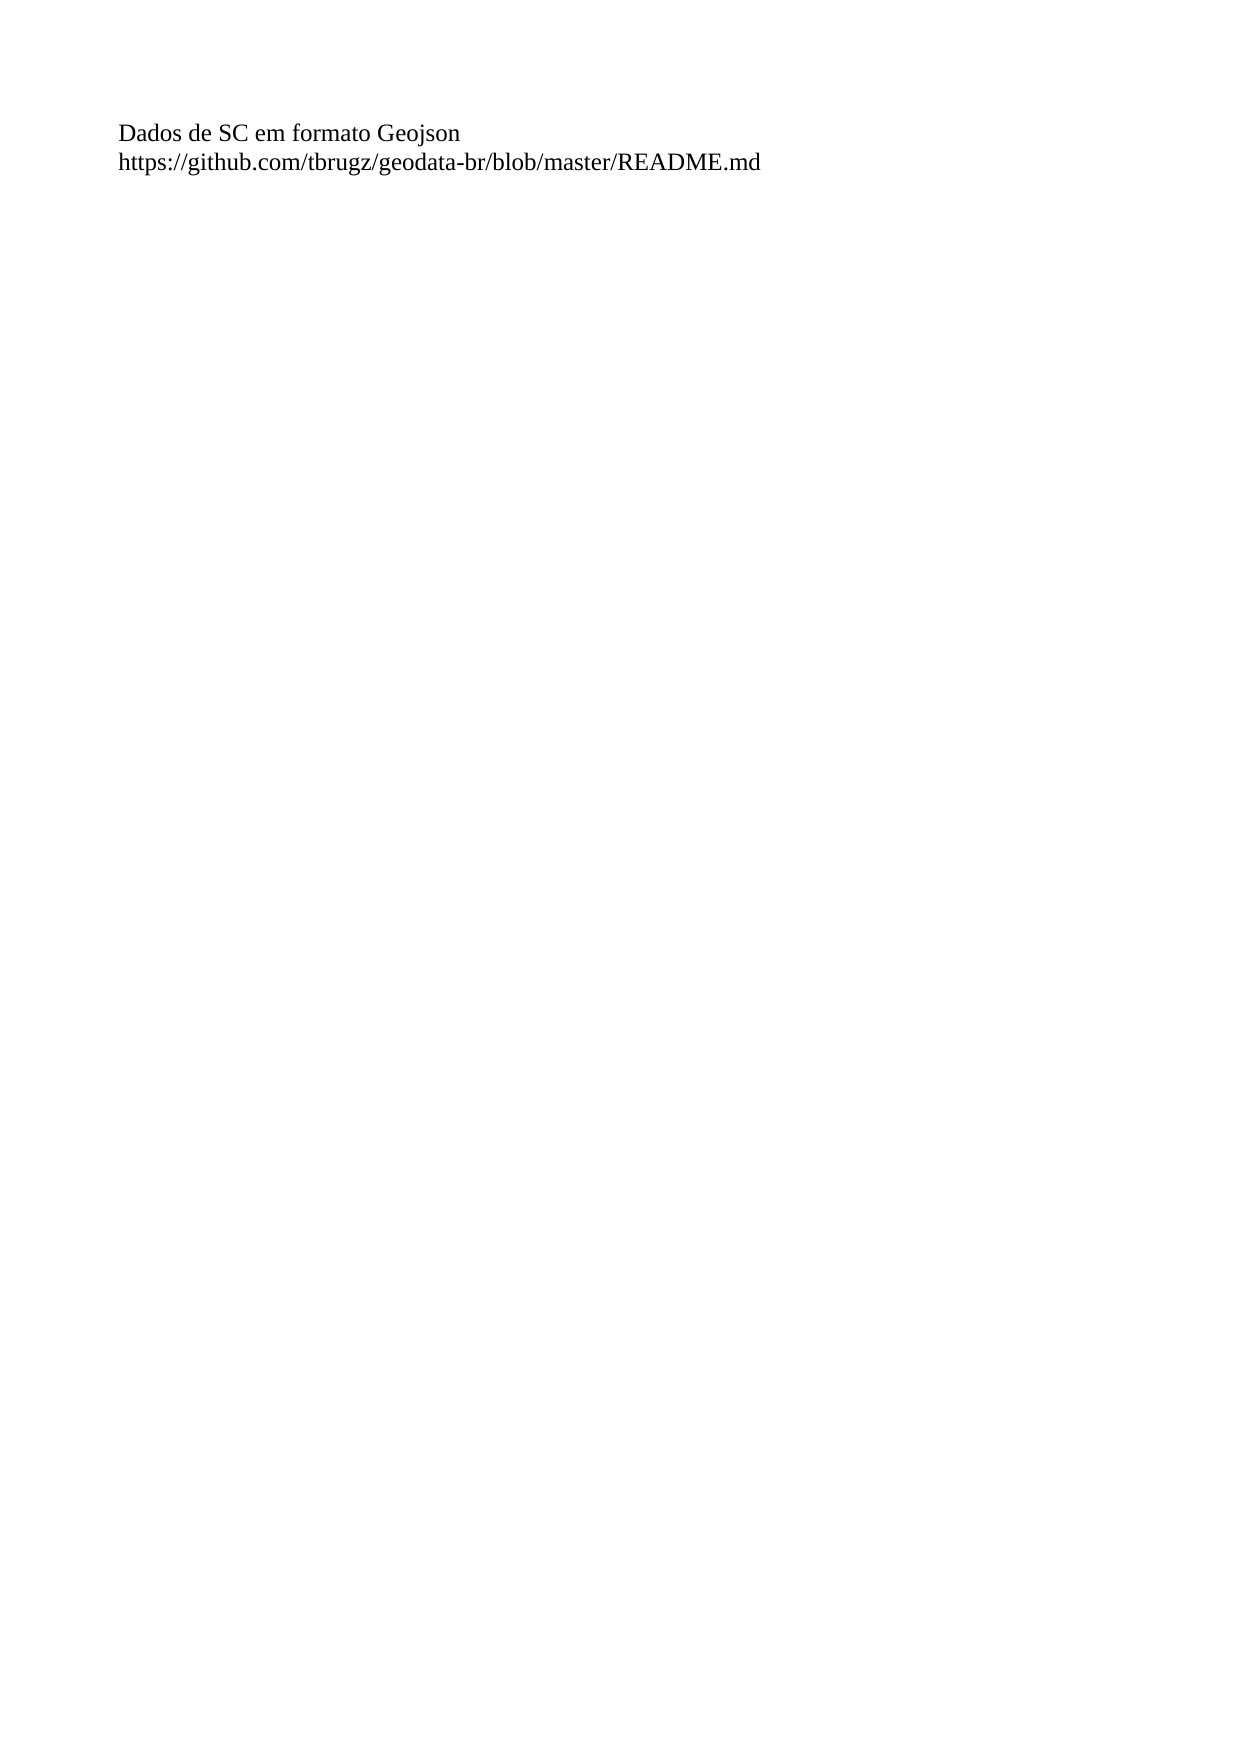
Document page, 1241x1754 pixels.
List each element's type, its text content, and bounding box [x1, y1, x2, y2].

text Dados de SC em formato Geojson [118, 118, 1122, 147]
text https://github.com/tbrugz/geodata-br/blob/master/README.md [118, 147, 1122, 176]
